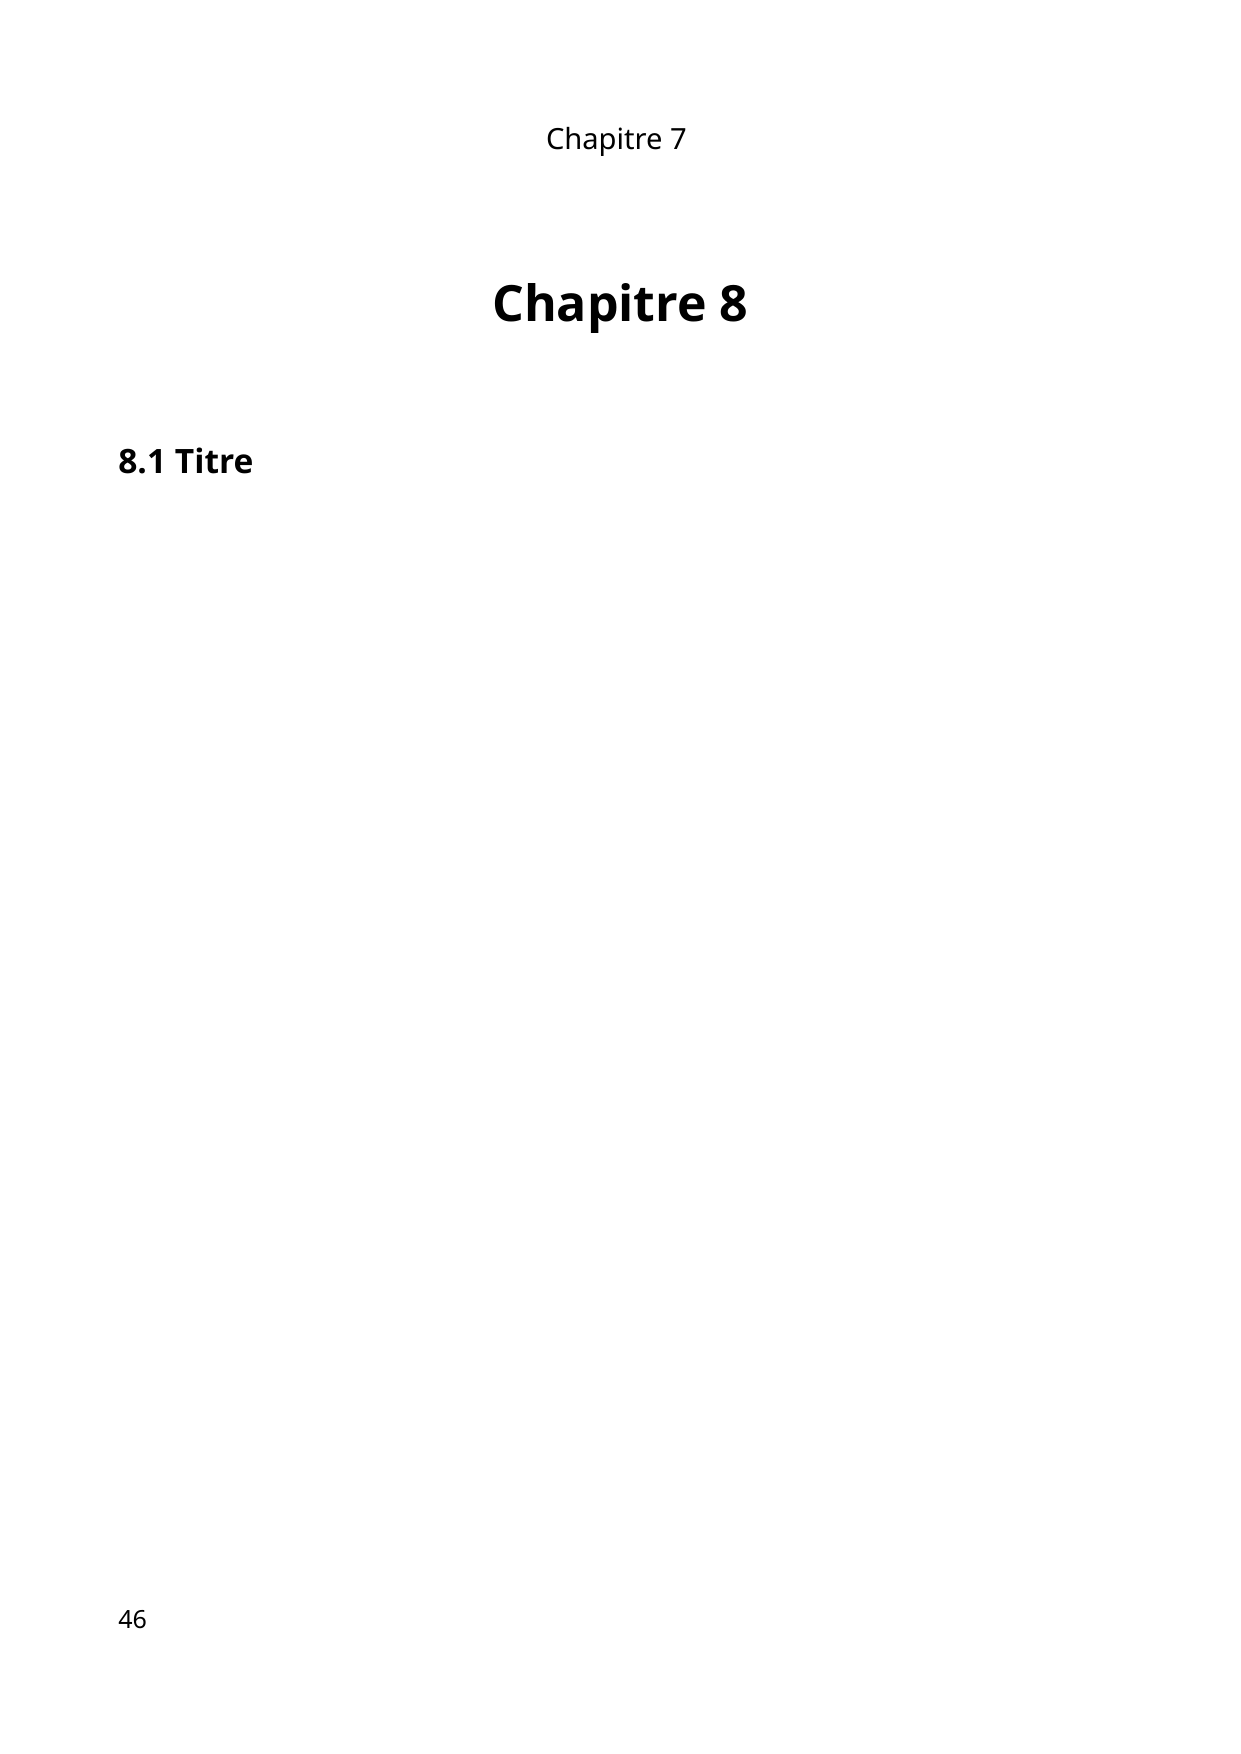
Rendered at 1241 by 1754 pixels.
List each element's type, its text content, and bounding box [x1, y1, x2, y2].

subtitle 8.1 Titre [118, 437, 1122, 483]
subtitle Chapitre 8 [118, 268, 1122, 404]
